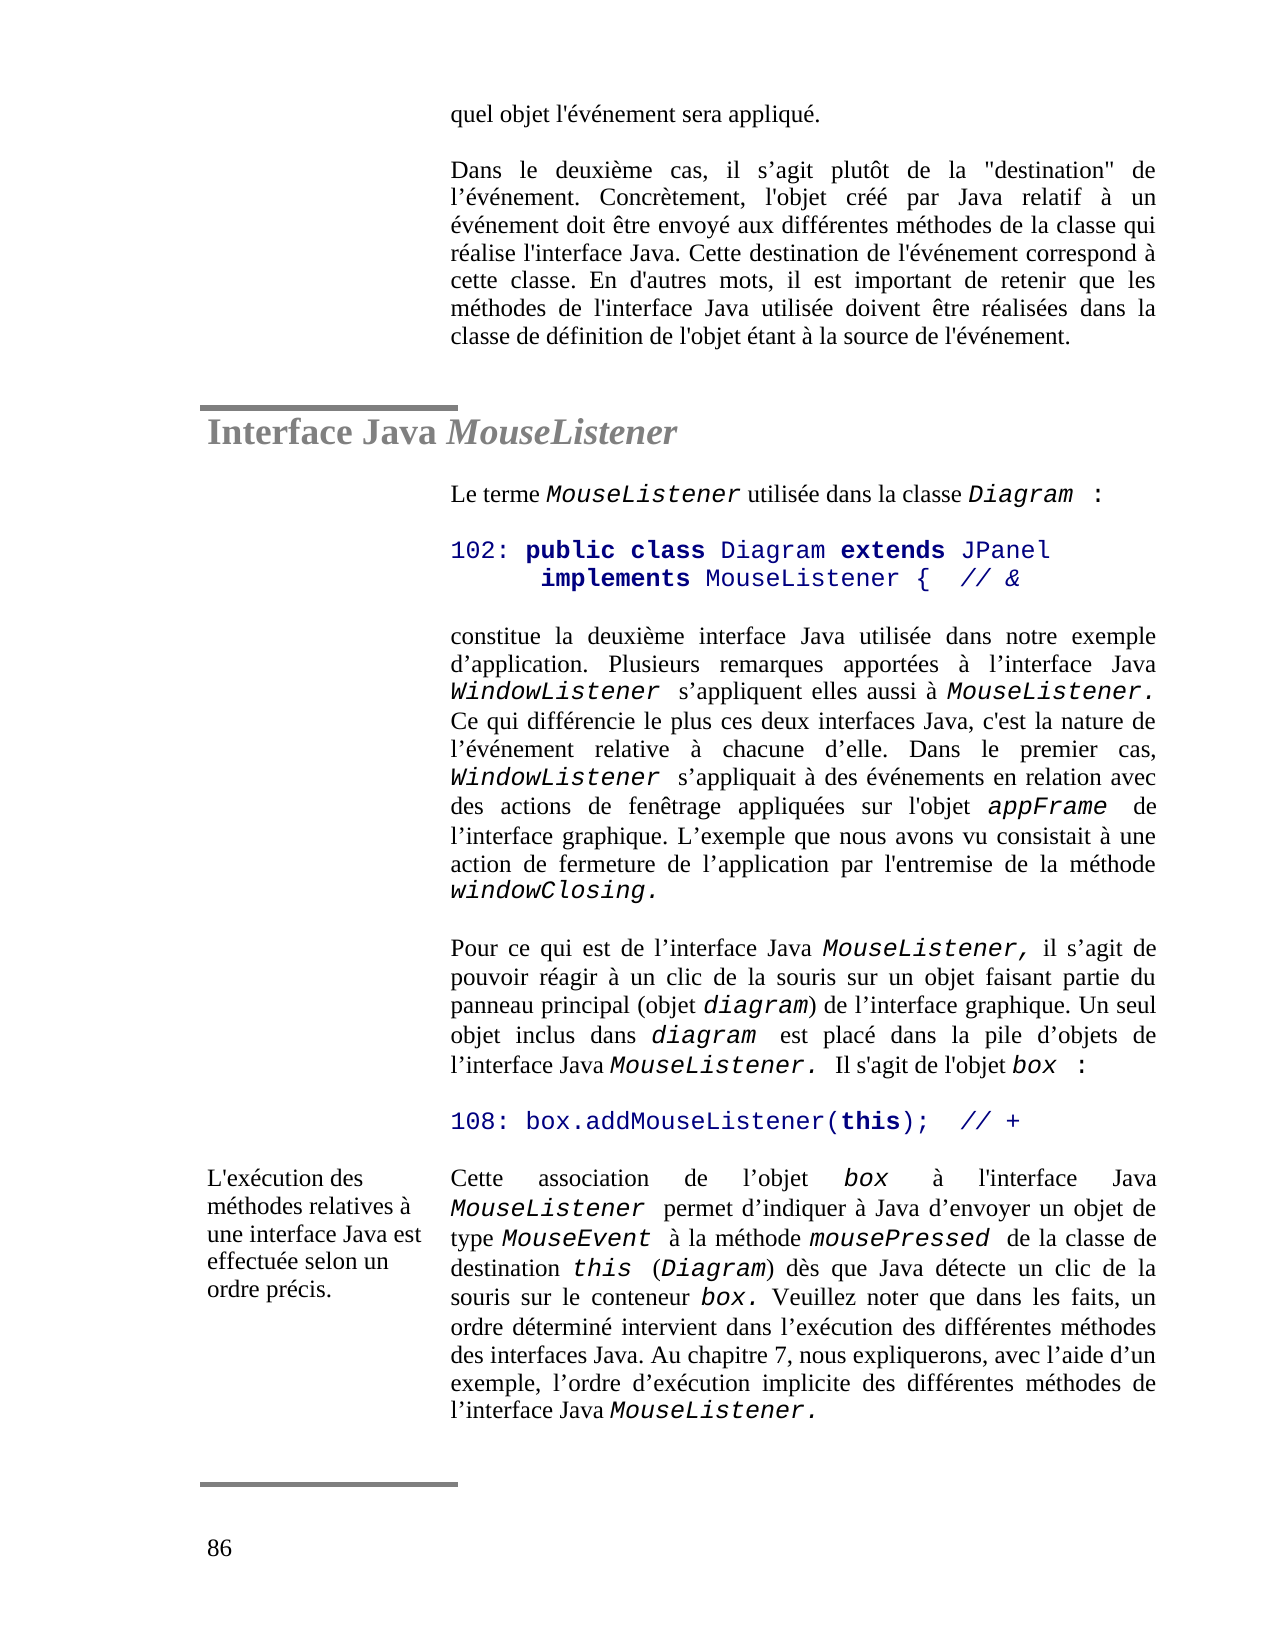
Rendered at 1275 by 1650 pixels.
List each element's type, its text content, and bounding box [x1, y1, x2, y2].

subtitle Interface Java MouseListener [207, 411, 1157, 452]
table_header constitue la deuxième interface Java utilisée dans notre exemple d’application. Plusieurs remarques apportées à l’interface Java WindowListener s’appliquent elles aussi à MouseListener. Ce qui différencie le plus ces deux interfaces Java, c'est la nature de l’événement relative à chacune d’elle. Dans le premier cas, WindowListener s’appliquait à des événements en relation avec des actions de fenêtrage appliquées sur l'objet appFrame de l’interface graphique. L’exemple que nous avons vu consistait à une action de fermeture de l’application par l'entremise de la méthode windowClosing. [443, 622, 1164, 906]
table_header [200, 622, 443, 906]
table_header [200, 480, 443, 510]
table_header Pour ce qui est de l’interface Java MouseListener, il s’agit de pouvoir réagir à un clic de la souris sur un objet faisant partie du panneau principal (objet diagram) de l’interface graphique. Un seul objet inclus dans diagram est placé dans la pile d’objets de l’interface Java MouseListener. Il s'agit de l'objet box : [443, 934, 1164, 1081]
table_header 102: public class Diagram extends JPanel implements MouseListener { // & [443, 538, 1164, 594]
table_header [200, 1482, 458, 1487]
table_header [200, 538, 443, 594]
table_header [200, 405, 458, 411]
table_header Cette association de l’objet box à l'interface Java MouseListener permet d’indiquer à Java d’envoyer un objet de type MouseEvent à la méthode mousePressed de la classe de destination this (Diagram) dès que Java détecte un clic de la souris sur le conteneur box. Veuillez noter que dans les faits, un ordre déterminé intervient dans l’exécution des différentes méthodes des interfaces Java. Au chapitre 7, nous expliquerons, avec l’aide d’un exemple, l’ordre d’exécution implicite des différentes méthodes de l’interface Java MouseListener. [443, 1164, 1164, 1426]
table_header [200, 156, 443, 350]
table_header Dans le deuxième cas, il s’agit plutôt de la "destination" de l’événement. Concrètement, l'objet créé par Java relatif à un événement doit être envoyé aux différentes méthodes de la classe qui réalise l'interface Java. Cette destination de l'événement correspond à cette classe. En d'autres mots, il est important de retenir que les méthodes de l'interface Java utilisée doivent être réalisées dans la classe de définition de l'objet étant à la source de l'événement. [443, 156, 1164, 350]
table_header Le terme MouseListener utilisée dans la classe Diagram : [443, 480, 1164, 510]
table_header L'exécution des méthodes relatives à une interface Java est effectuée selon un ordre précis. [200, 1164, 443, 1426]
table_header 108: box.addMouseListener(this); // + [443, 1108, 1164, 1137]
table_header [200, 934, 443, 1081]
table_header [200, 1108, 443, 1137]
table_header quel objet l'événement sera appliqué. [443, 100, 1163, 128]
table_header [200, 100, 443, 128]
